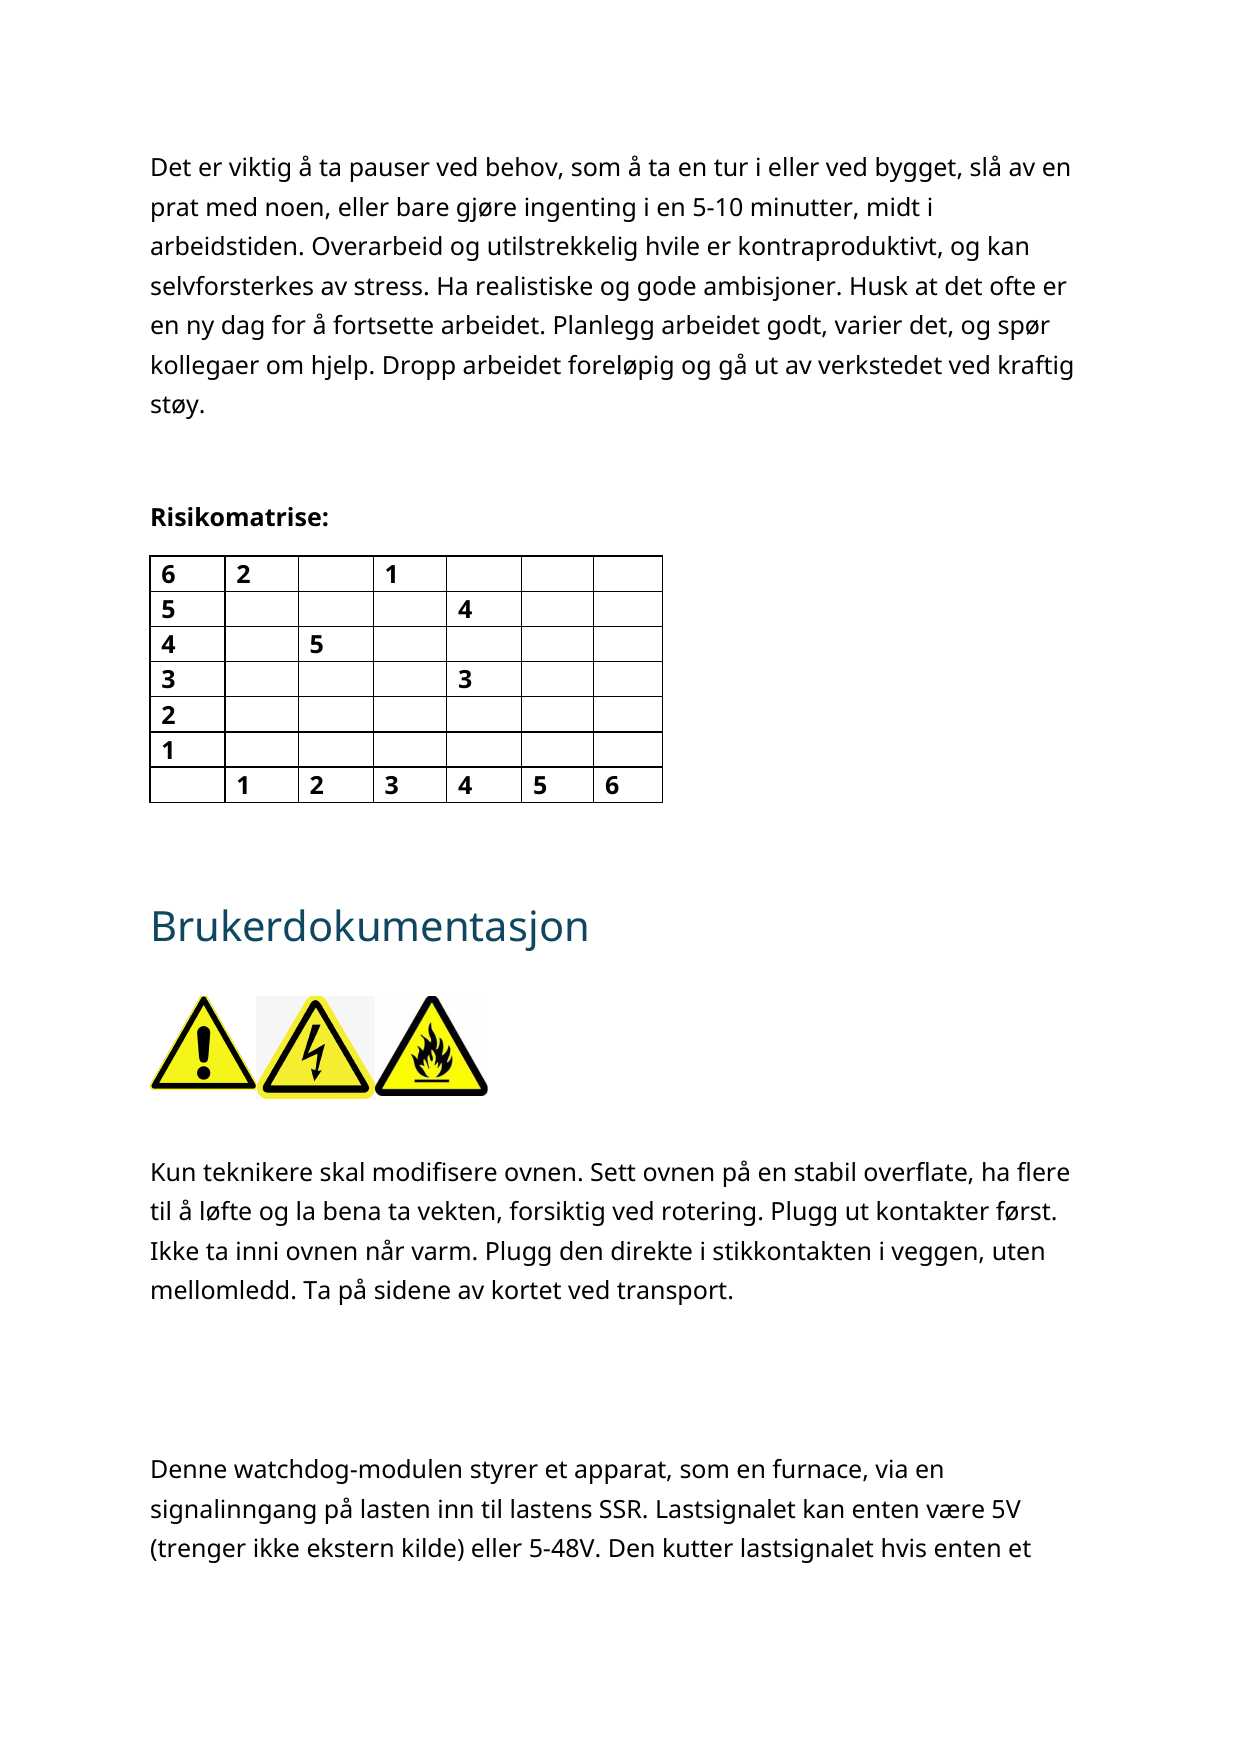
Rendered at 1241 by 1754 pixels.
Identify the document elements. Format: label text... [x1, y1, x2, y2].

table_cell [226, 592, 298, 626]
table_cell [374, 592, 446, 626]
table_cell [522, 697, 593, 731]
table_cell 4 [151, 627, 224, 661]
table_cell 4 [447, 592, 521, 626]
table_cell [594, 662, 662, 696]
table_cell [522, 733, 593, 766]
table_header 2 [226, 557, 298, 591]
text Det er viktig å ta pauser ved behov, som å ta en tur i eller ved bygget, slå av en prat med noen, eller bare gjøre ingenting i en 5-10 minutter, midt i arbeidstiden. Overarbeid og utilstrekkelig hvile er kontraproduktivt, og kan selvforsterkes av stress. Ha realistiske og gode ambisjoner. Husk at det ofte er en ny dag for å fortsette arbeidet. Planlegg arbeidet godt, varier det, og spør kollegaer om hjelp. Dropp arbeidet foreløpig og gå ut av verkstedet ved kraftig støy. [150, 150, 1090, 421]
table_header 6 [151, 557, 224, 591]
table_cell 5 [299, 627, 373, 661]
table_header [299, 557, 373, 591]
table_cell 5 [522, 768, 593, 802]
table_header [447, 557, 521, 591]
table_cell [226, 662, 298, 696]
table_cell [226, 697, 298, 731]
table_cell [594, 697, 662, 731]
table_cell [374, 627, 446, 661]
table_cell [374, 662, 446, 696]
subtitle Brukerdokumentasjon [150, 897, 1090, 953]
table_cell [522, 592, 593, 626]
table_cell [447, 627, 521, 661]
text Risikomatrise: [150, 499, 1090, 533]
text Denne watchdog-modulen styrer et apparat, som en furnace, via en signalinngang på lasten inn til lastens SSR. Lastsignalet kan enten være 5V (trenger ikke ekstern kilde) eller 5-48V. Den kutter lastsignalet hvis enten et [150, 1452, 1090, 1565]
table_cell 3 [447, 662, 521, 696]
table_cell 6 [594, 768, 662, 802]
table_header [522, 557, 593, 591]
text Kun teknikere skal modifisere ovnen. Sett ovnen på en stabil overflate, ha flere til å løfte og la bena ta vekten, forsiktig ved rotering. Plugg ut kontakter først. Ikke ta inni ovnen når varm. Plugg den direkte i stikkontakten i veggen, uten mellomledd. Ta på sidene av kortet ved transport. [150, 1154, 1090, 1307]
table_cell [447, 733, 521, 766]
table_cell [522, 662, 593, 696]
table_cell 3 [374, 768, 446, 802]
table_cell 2 [299, 768, 373, 802]
table_cell 1 [151, 733, 224, 766]
table_cell [594, 627, 662, 661]
table_cell [299, 733, 373, 766]
table_cell [226, 627, 298, 661]
table_cell [226, 733, 298, 766]
table_cell [299, 592, 373, 626]
table_cell 5 [151, 592, 224, 626]
table_cell [594, 733, 662, 766]
table_header 1 [374, 557, 446, 591]
table_cell [594, 592, 662, 626]
table_cell [374, 697, 446, 731]
table_cell 1 [226, 768, 298, 802]
table_cell [447, 697, 521, 731]
table_cell [522, 627, 593, 661]
table_cell 4 [447, 768, 521, 802]
table_cell [151, 768, 224, 802]
table_cell [299, 662, 373, 696]
table_cell [374, 733, 446, 766]
table_header [594, 557, 662, 591]
table_cell 3 [151, 662, 224, 696]
table_cell [299, 697, 373, 731]
table_cell 2 [151, 697, 224, 731]
